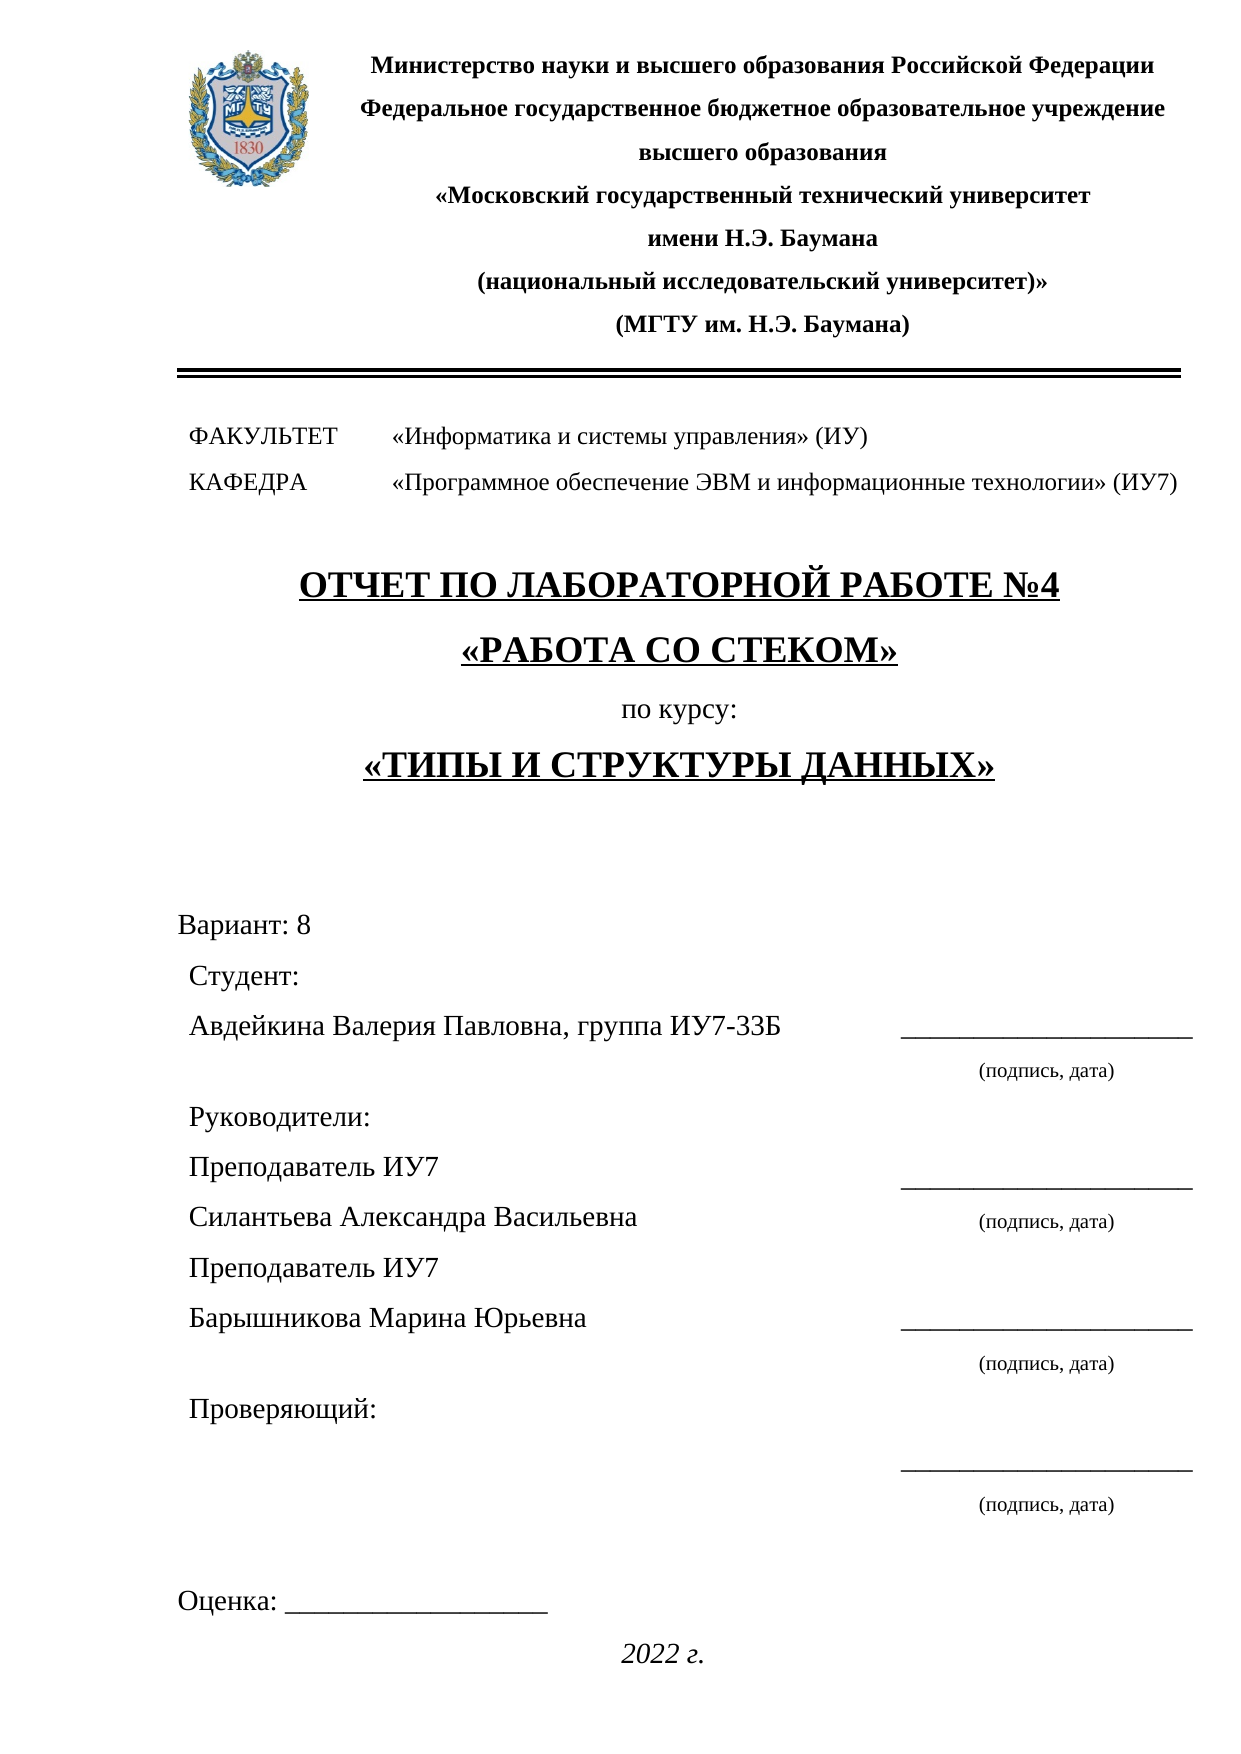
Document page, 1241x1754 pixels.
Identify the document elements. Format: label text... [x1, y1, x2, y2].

table_cell ____________________ (подпись, дата) [890, 1391, 1204, 1532]
table_cell Руководители: Преподаватель ИУ7 Силантьева Александра Васильевна [177, 1099, 889, 1250]
table_cell Преподаватель ИУ7 Барышникова Марина Юрьевна [177, 1250, 889, 1391]
table_cell Проверяющий: [177, 1391, 889, 1532]
table_cell Кафедра [177, 467, 380, 512]
picture [188, 50, 309, 187]
text ОТЧЕТ ПО ЛАБОРАТОРНой работе №4 [177, 562, 1181, 605]
table_header «Информатика и системы управления» (ИУ) [380, 421, 1204, 467]
table_header Студент: Авдейкина Валерия Павловна, группа ИУ7-33Б [177, 958, 889, 1099]
table_header Министерство науки и высшего образования Российской Федерации Федеральное государственное бюджетное образовательное учреждение высшего образования «Московский государственный технический университет имени Н.Э. Баумана (национальный исследовательский университет)» (МГТУ им. Н.Э. Баумана) [322, 50, 1204, 352]
table_cell «Программное обеспечение ЭВМ и информационные технологии» (ИУ7) [380, 467, 1204, 512]
table_header [177, 50, 322, 352]
text Оценка: __________________ [177, 1583, 1181, 1616]
text «Работа со стеком» [177, 627, 1181, 670]
table_header ____________________ (подпись, дата) [890, 958, 1204, 1099]
text по курсу: [177, 692, 1181, 725]
table_header Факультет [177, 421, 380, 467]
table_cell ____________________ (подпись, дата) [890, 1099, 1204, 1250]
table_cell ____________________ (подпись, дата) [890, 1250, 1204, 1391]
text Вариант: 8 [177, 907, 1181, 941]
text «типы и структуры данных» [177, 742, 1181, 785]
